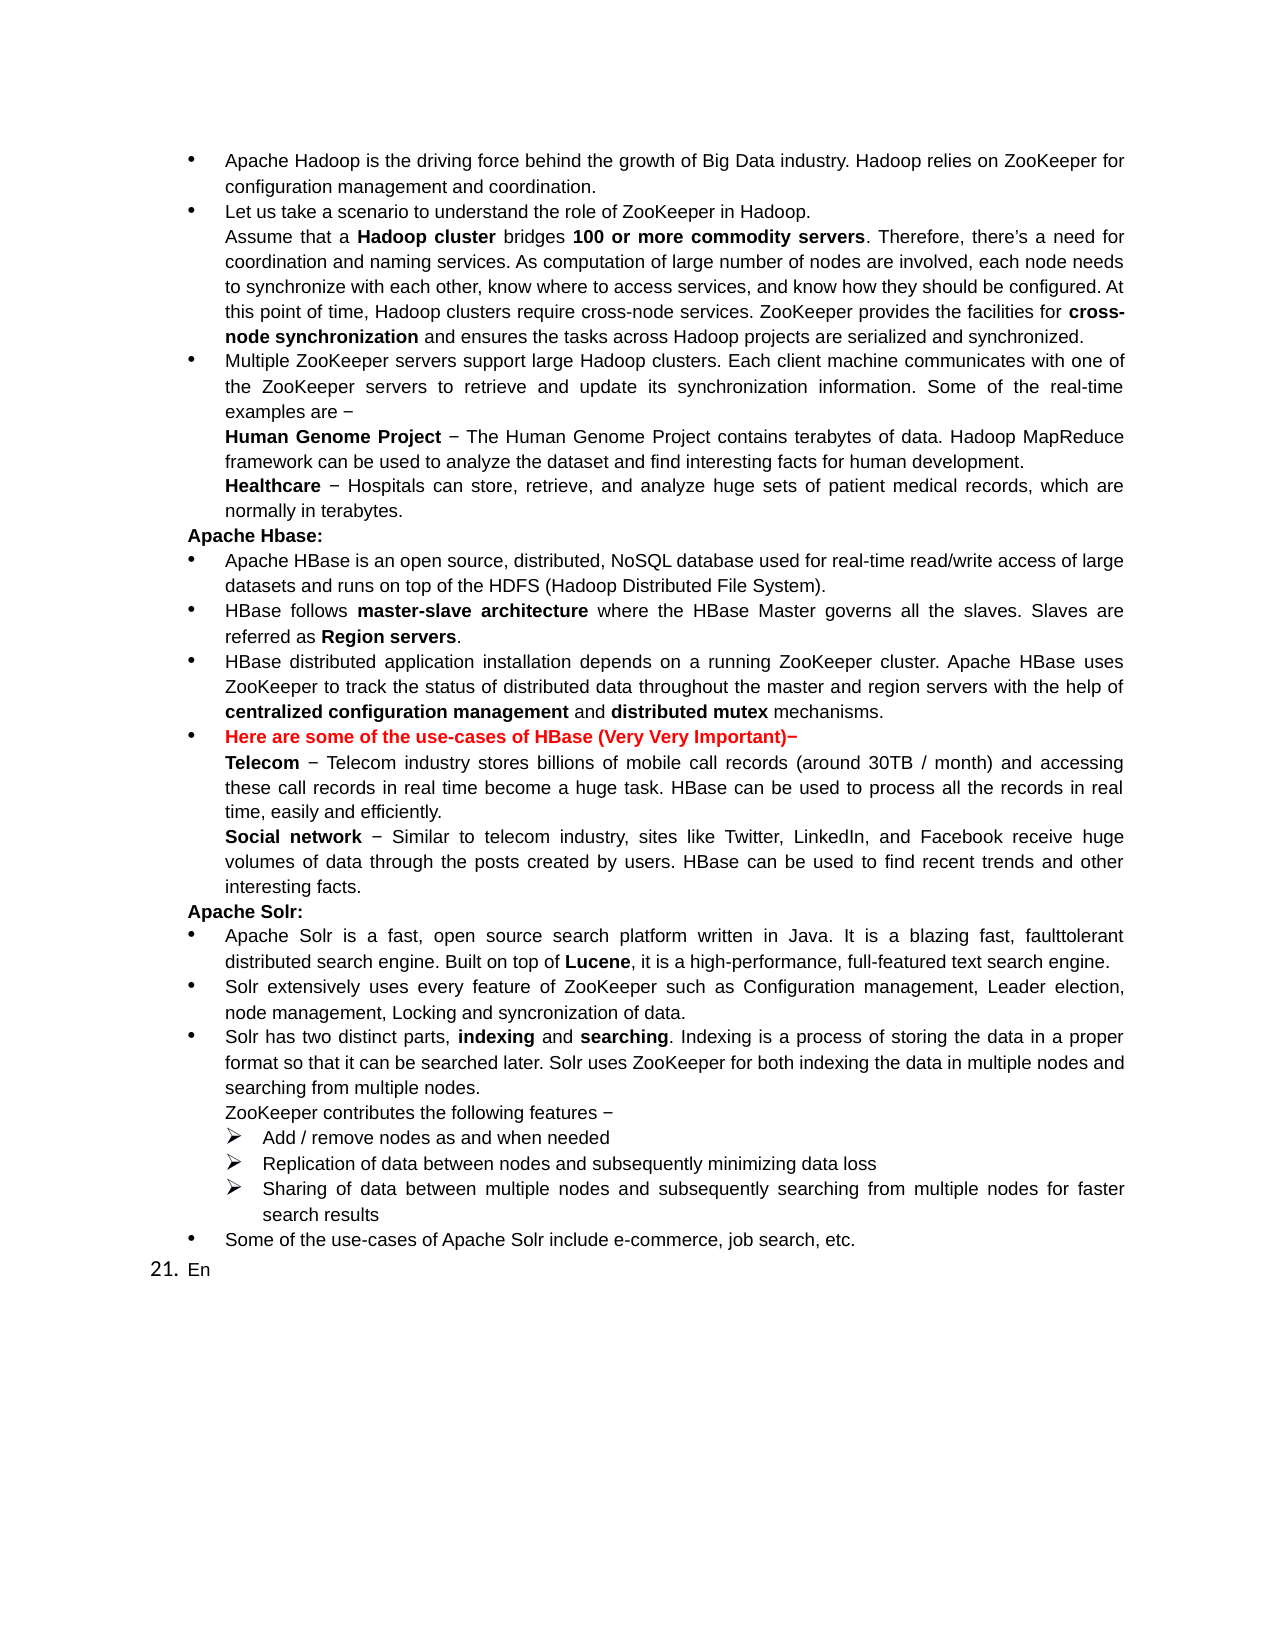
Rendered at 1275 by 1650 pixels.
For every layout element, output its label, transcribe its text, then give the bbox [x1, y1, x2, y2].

list Assume that a Hadoop cluster bridges 100 or more commodity servers. Therefore, there’s a need for coordination and naming services. As computation of large number of nodes are involved, each node needs to synchronize with each other, know where to access services, and know how they should be configured. At this point of time, Hadoop clusters require cross-node services. ZooKeeper provides the facilities for cross-node synchronization and ensures the tasks across Hadoop projects are serialized and synchronized. [187, 226, 1125, 347]
list ZooKeeper contributes the following features − [187, 1102, 1125, 1123]
list Let us take a scenario to understand the role of ZooKeeper in Hadoop. [187, 201, 1125, 223]
list Apache HBase is an open source, distributed, NoSQL database used for real-time read/write access of large datasets and runs on top of the HDFS (Hadoop Distributed File System). [187, 549, 1125, 597]
list Solr has two distinct parts, indexing and searching. Indexing is a process of storing the data in a proper format so that it can be searched later. Solr uses ZooKeeper for both indexing the data in multiple nodes and searching from multiple nodes. [187, 1026, 1125, 1098]
list Add / remove nodes as and when needed [225, 1126, 1125, 1149]
list Social network − Similar to telecom industry, sites like Twitter, LinkedIn, and Facebook receive huge volumes of data through the posts created by users. HBase can be used to find recent trends and other interesting facts. [187, 826, 1125, 897]
list Apache Hbase: [150, 525, 1125, 546]
list Apache Hadoop is the driving force behind the growth of Big Data industry. Hadoop relies on ZooKeeper for configuration management and coordination. [187, 150, 1125, 197]
list En [150, 1254, 1125, 1282]
list Healthcare − Hospitals can store, retrieve, and analyze huge sets of patient medical records, which are normally in terabytes. [187, 475, 1125, 522]
list Sharing of data between multiple nodes and subsequently searching from multiple nodes for faster search results [225, 1178, 1125, 1225]
list Multiple ZooKeeper servers support large Hadoop clusters. Each client machine communicates with one of the ZooKeeper servers to retrieve and update its synchronization information. Some of the real-time examples are − [187, 350, 1125, 422]
list Telecom − Telecom industry stores billions of mobile call records (around 30TB / month) and accessing these call records in real time become a huge task. HBase can be used to process all the records in real time, easily and efficiently. [187, 752, 1125, 823]
list Some of the use-cases of Apache Solr include e-commerce, job search, etc. [187, 1229, 1125, 1251]
list Human Genome Project − The Human Genome Project contains terabytes of data. Hadoop MapReduce framework can be used to analyze the dataset and find interesting facts for human development. [187, 426, 1125, 472]
list Here are some of the use-cases of HBase (Very Very Important)− [187, 726, 1125, 748]
list Replication of data between nodes and subsequently minimizing data loss [225, 1152, 1125, 1175]
list HBase follows master-slave architecture where the HBase Master governs all the slaves. Slaves are referred as Region servers. [187, 600, 1125, 647]
list Solr extensively uses every feature of ZooKeeper such as Configuration management, Leader election, node management, Locking and syncronization of data. [187, 976, 1125, 1023]
list Apache Solr is a fast, open source search platform written in Java. It is a blazing fast, faulttolerant distributed search engine. Built on top of Lucene, it is a high-performance, full-featured text search engine. [187, 925, 1125, 973]
list HBase distributed application installation depends on a running ZooKeeper cluster. Apache HBase uses ZooKeeper to track the status of distributed data throughout the master and region servers with the help of centralized configuration management and distributed mutex mechanisms. [187, 651, 1125, 723]
list Apache Solr: [150, 901, 1125, 922]
